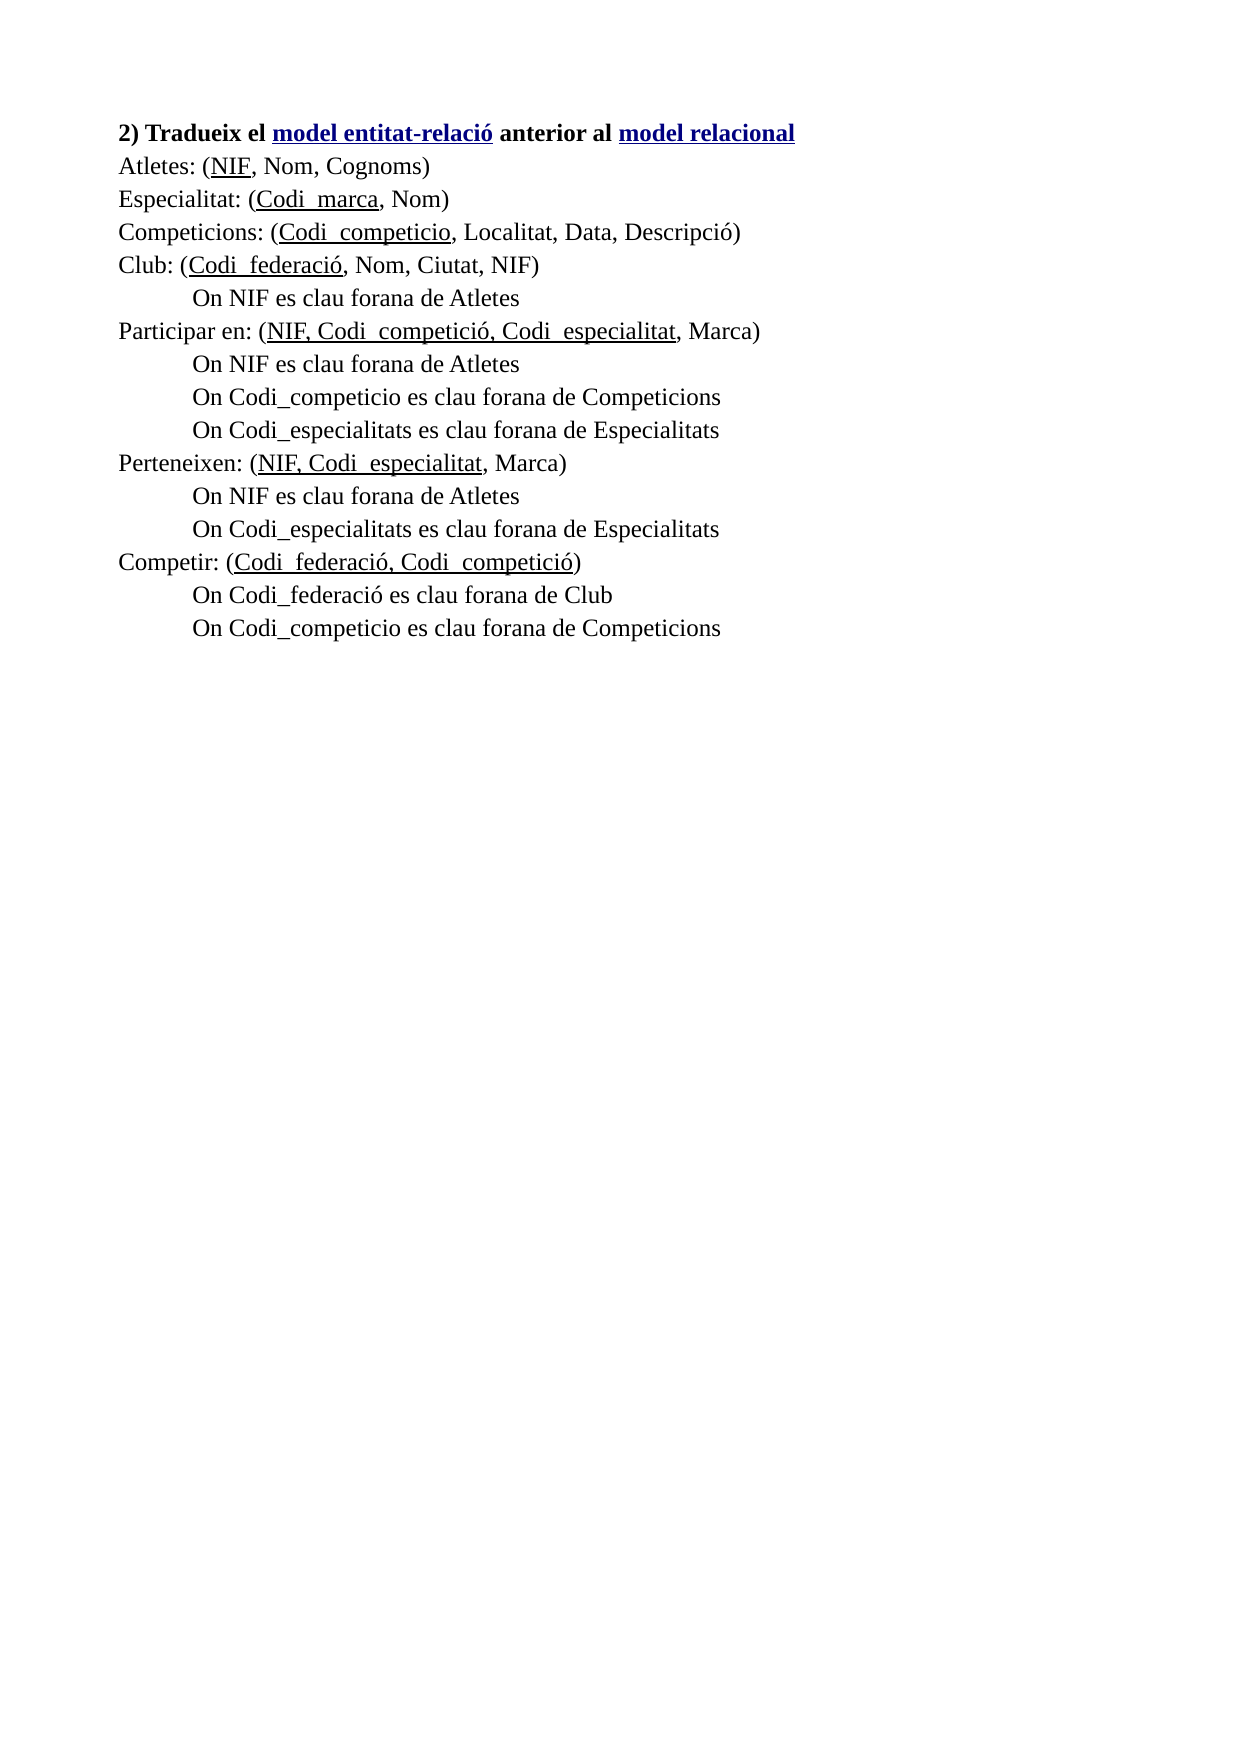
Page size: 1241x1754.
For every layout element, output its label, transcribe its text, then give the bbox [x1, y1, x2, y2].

text 2) Tradueix el model entitat-relació anterior al model relacional [118, 118, 1122, 147]
text Participar en: (NIF, Codi_competició, Codi_especialitat, Marca) [118, 316, 1122, 345]
text Especialitat: (Codi_marca, Nom) [118, 184, 1122, 213]
text On Codi_federació es clau forana de Club [118, 580, 1122, 609]
text On Codi_competicio es clau forana de Competicions [118, 382, 1122, 411]
text On Codi_competicio es clau forana de Competicions [118, 613, 1122, 642]
text On Codi_especialitats es clau forana de Especialitats [118, 415, 1122, 444]
text On NIF es clau forana de Atletes [118, 283, 1122, 312]
text Perteneixen: (NIF, Codi_especialitat, Marca) [118, 448, 1122, 477]
text Competicions: (Codi_competicio, Localitat, Data, Descripció) [118, 217, 1122, 246]
text On NIF es clau forana de Atletes [118, 481, 1122, 510]
text Competir: (Codi_federació, Codi_competició) [118, 547, 1122, 576]
text Club: (Codi_federació, Nom, Ciutat, NIF) [118, 250, 1122, 279]
text On Codi_especialitats es clau forana de Especialitats [118, 514, 1122, 543]
text On NIF es clau forana de Atletes [118, 349, 1122, 378]
text Atletes: (NIF, Nom, Cognoms) [118, 151, 1122, 180]
